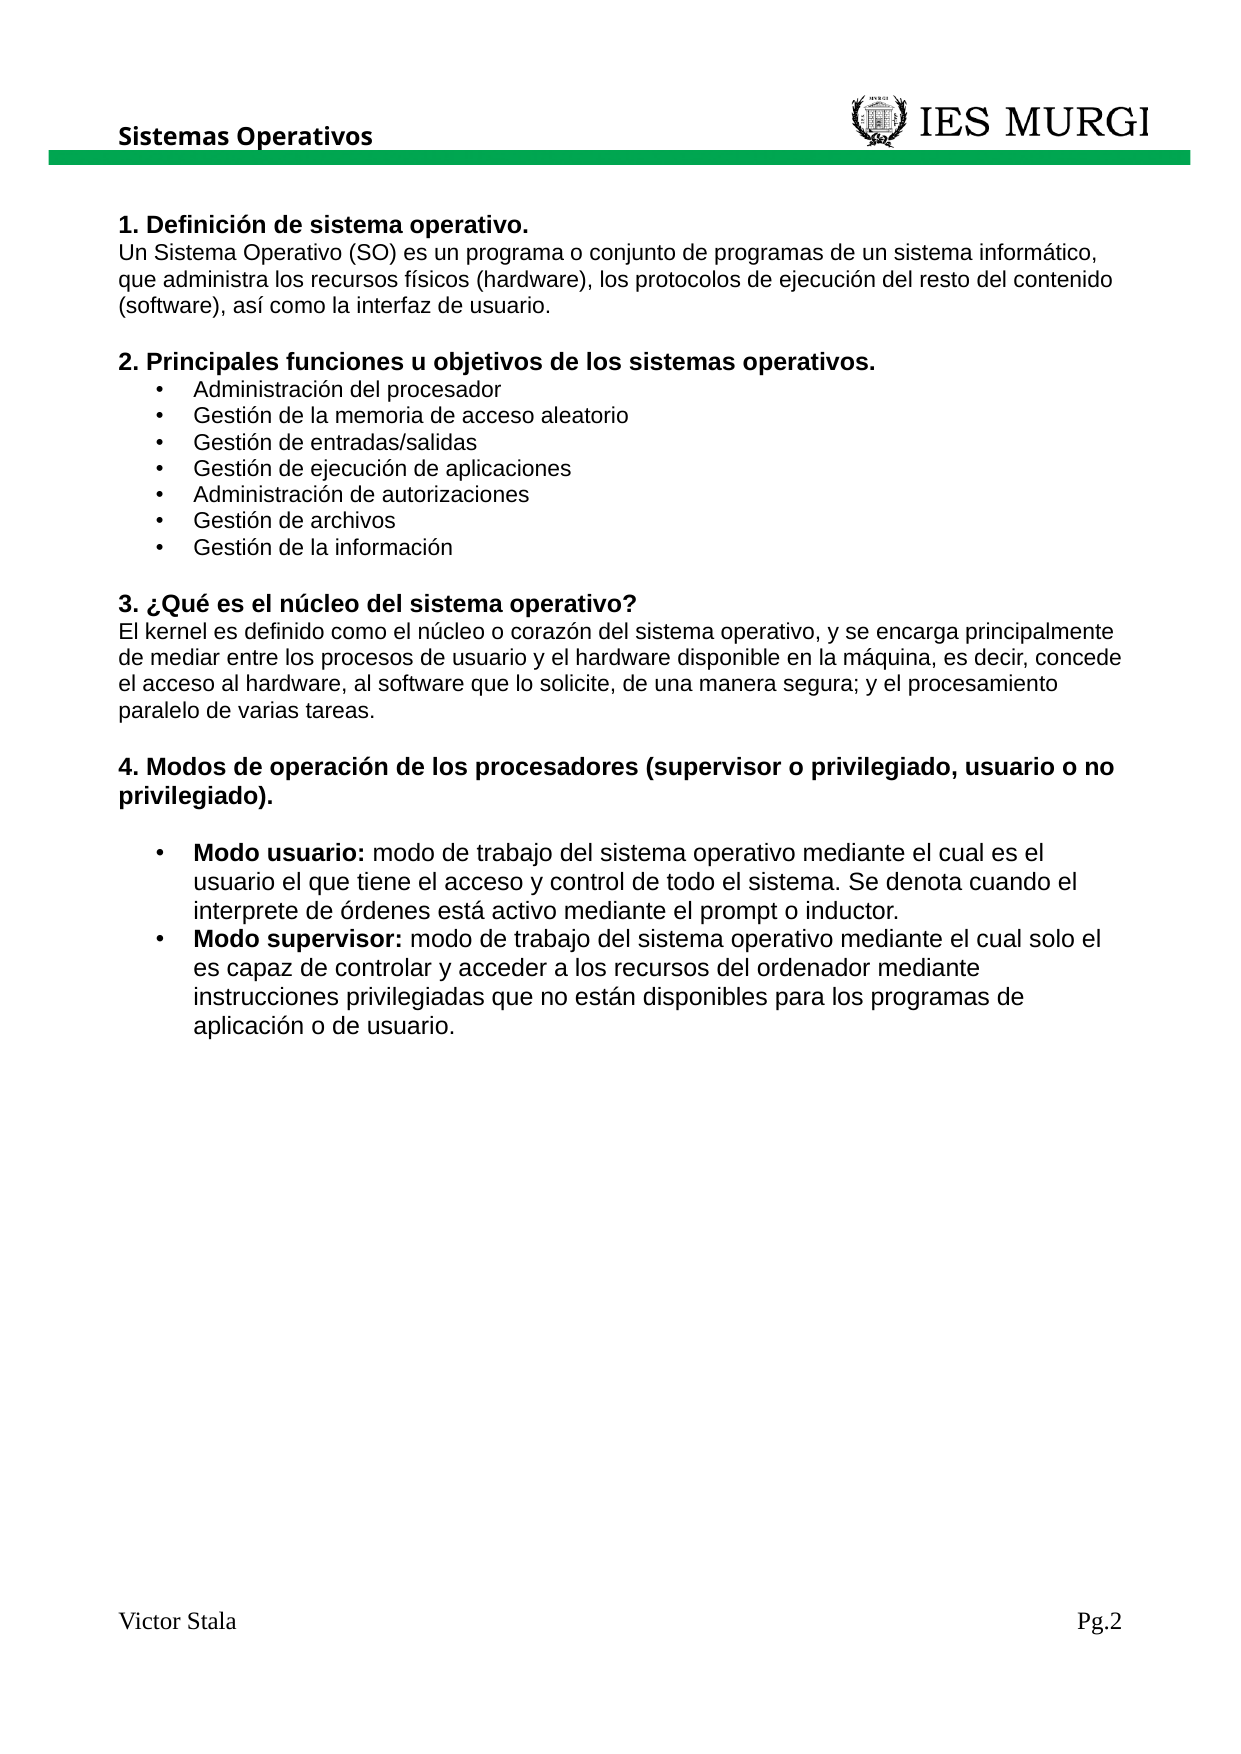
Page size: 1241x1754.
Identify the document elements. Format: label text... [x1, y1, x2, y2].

list Administración del procesador [156, 376, 1122, 402]
picture [48, 92, 1191, 165]
text 2. Principales funciones u objetivos de los sistemas operativos. [118, 318, 1122, 376]
list Gestión de ejecución de aplicaciones [156, 455, 1122, 481]
list Gestión de la información [156, 534, 1122, 560]
list Gestión de entradas/salidas [156, 428, 1122, 455]
list Modo supervisor: modo de trabajo del sistema operativo mediante el cual solo el es capaz de controlar y acceder a los recursos del ordenador mediante instrucciones privilegiadas que no están disponibles para los programas de aplicación o de usuario. [156, 924, 1122, 1039]
list Administración de autorizaciones [156, 481, 1122, 507]
list Gestión de archivos [156, 507, 1122, 534]
text 4. Modos de operación de los procesadores (supervisor o privilegiado, usuario o no privilegiado). [118, 752, 1122, 809]
text 3. ¿Qué es el núcleo del sistema operativo? El kernel es definido como el núcleo o corazón del sistema operativo, y se encarga principalmente de mediar entre los procesos de usuario y el hardware disponible en la máquina, es decir, concede el acceso al hardware, al software que lo solicite, de una manera segura; y el procesamiento paralelo de varias tareas. [118, 589, 1122, 723]
list Modo usuario: modo de trabajo del sistema operativo mediante el cual es el usuario el que tiene el acceso y control de todo el sistema. Se denota cuando el interprete de órdenes está activo mediante el prompt o inductor. [156, 838, 1122, 924]
text 1. Definición de sistema operativo. Un Sistema Operativo (SO) es un programa o conjunto de programas de un sistema informático, que administra los recursos físicos (hardware), los protocolos de ejecución del resto del contenido (software), así como la interfaz de usuario. [118, 210, 1122, 318]
list Gestión de la memoria de acceso aleatorio [156, 402, 1122, 428]
